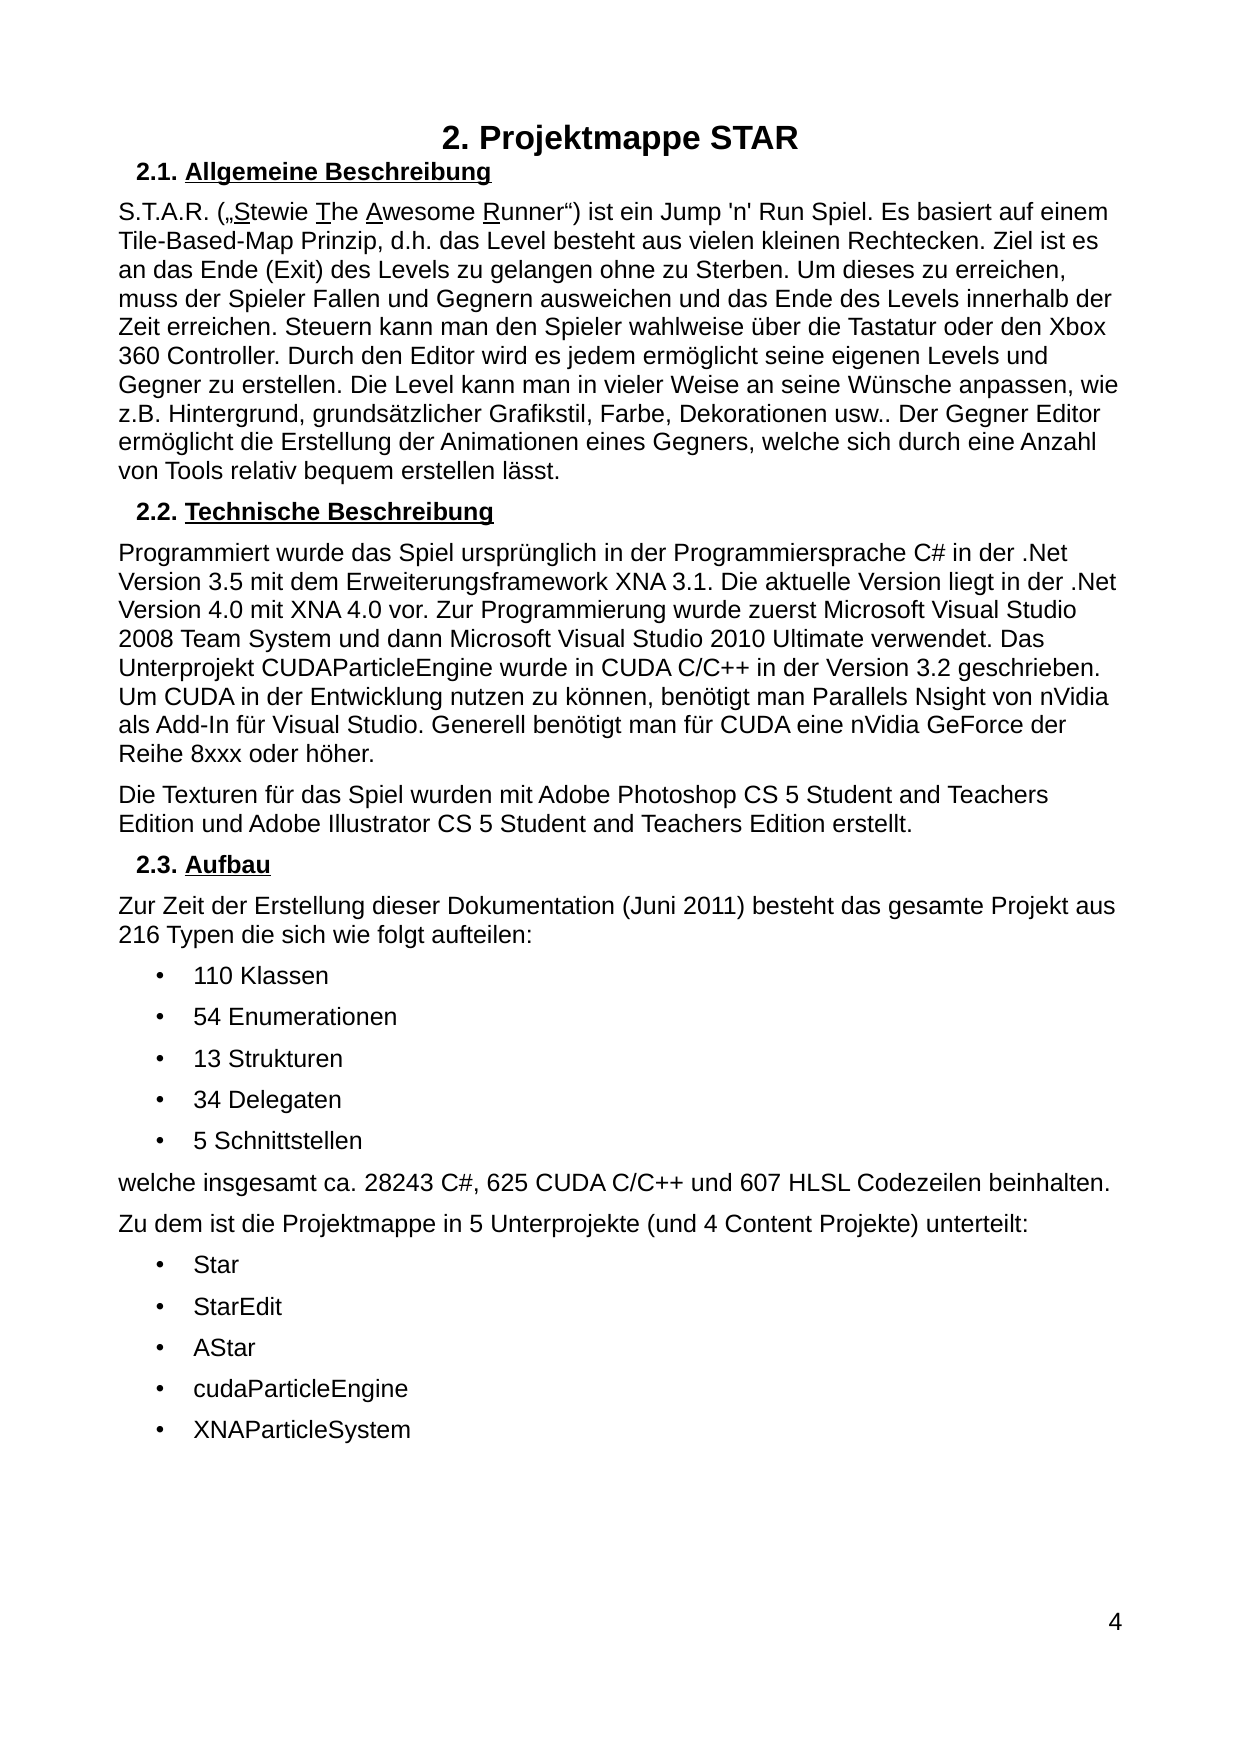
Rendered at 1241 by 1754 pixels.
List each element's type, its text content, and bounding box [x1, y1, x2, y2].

subtitle Aufbau [136, 850, 1122, 879]
list 13 Strukturen [156, 1043, 1122, 1072]
text S.T.A.R. („Stewie The Awesome Runner“) ist ein Jump 'n' Run Spiel. Es basiert auf einem Tile-Based-Map Prinzip, d.h. das Level besteht aus vielen kleinen Rechtecken. Ziel ist es an das Ende (Exit) des Levels zu gelangen ohne zu Sterben. Um dieses zu erreichen, muss der Spieler Fallen und Gegnern ausweichen und das Ende des Levels innerhalb der Zeit erreichen. Steuern kann man den Spieler wahlweise über die Tastatur oder den Xbox 360 Controller. Durch den Editor wird es jedem ermöglicht seine eigenen Levels und Gegner zu erstellen. Die Level kann man in vieler Weise an seine Wünsche anpassen, wie z.B. Hintergrund, grundsätzlicher Grafikstil, Farbe, Dekorationen usw.. Der Gegner Editor ermöglicht die Erstellung der Animationen eines Gegners, welche sich durch eine Anzahl von Tools relativ bequem erstellen lässt. [118, 197, 1122, 485]
text Zur Zeit der Erstellung dieser Dokumentation (Juni 2011) besteht das gesamte Projekt aus 216 Typen die sich wie folgt aufteilen: [118, 891, 1122, 948]
list StarEdit [156, 1291, 1122, 1320]
list 110 Klassen [156, 961, 1122, 990]
list 5 Schnittstellen [156, 1126, 1122, 1155]
list Star [156, 1250, 1122, 1279]
list 54 Enumerationen [156, 1002, 1122, 1031]
subtitle Allgemeine Beschreibung [136, 157, 1122, 186]
subtitle Projektmappe STAR [118, 118, 1122, 157]
list 34 Delegaten [156, 1085, 1122, 1114]
list cudaParticleEngine [156, 1374, 1122, 1403]
text Zu dem ist die Projektmappe in 5 Unterprojekte (und 4 Content Projekte) unterteilt: [118, 1209, 1122, 1238]
text Die Texturen für das Spiel wurden mit Adobe Photoshop CS 5 Student and Teachers Edition und Adobe Illustrator CS 5 Student and Teachers Edition erstellt. [118, 780, 1122, 838]
subtitle Technische Beschreibung [136, 497, 1122, 526]
list AStar [156, 1333, 1122, 1362]
text welche insgesamt ca. 28243 C#, 625 CUDA C/C++ und 607 HLSL Codezeilen beinhalten. [118, 1168, 1122, 1196]
list XNAParticleSystem [156, 1416, 1122, 1444]
text Programmiert wurde das Spiel ursprünglich in der Programmiersprache C# in der .Net Version 3.5 mit dem Erweiterungsframework XNA 3.1. Die aktuelle Version liegt in der .Net Version 4.0 mit XNA 4.0 vor. Zur Programmierung wurde zuerst Microsoft Visual Studio 2008 Team System und dann Microsoft Visual Studio 2010 Ultimate verwendet. Das Unterprojekt CUDAParticleEngine wurde in CUDA C/C++ in der Version 3.2 geschrieben. Um CUDA in der Entwicklung nutzen zu können, benötigt man Parallels Nsight von nVidia als Add-In für Visual Studio. Generell benötigt man für CUDA eine nVidia GeForce der Reihe 8xxx oder höher. [118, 538, 1122, 768]
